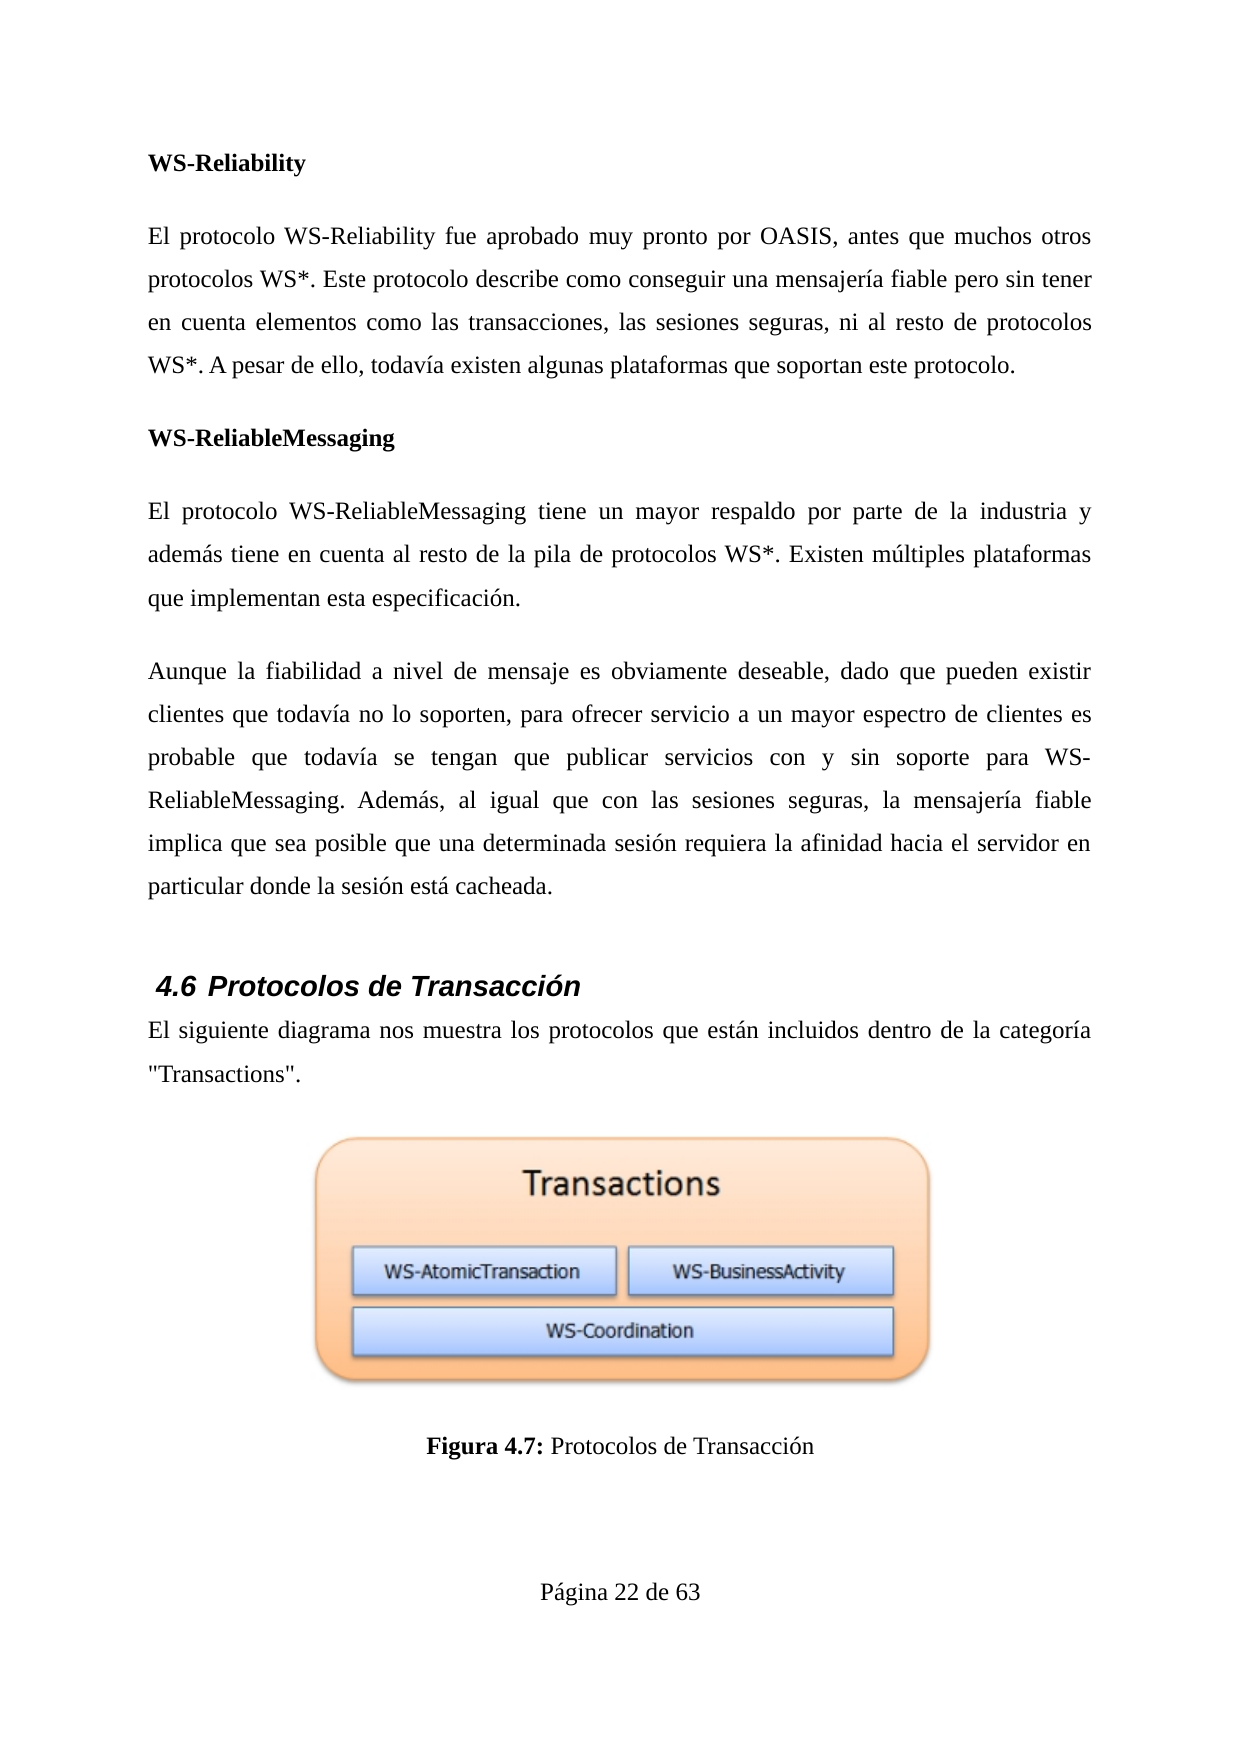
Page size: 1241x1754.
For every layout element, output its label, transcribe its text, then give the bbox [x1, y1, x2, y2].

text WS-Reliability [148, 148, 1093, 176]
text El protocolo WS-ReliableMessaging tiene un mayor respaldo por parte de la industria y además tiene en cuenta al resto de la pila de protocolos WS*. Existen múltiples plataformas que implementan esta especificación. [148, 496, 1093, 611]
text WS-ReliableMessaging [148, 423, 1093, 452]
text El siguiente diagrama nos muestra los protocolos que están incluidos dentro de la categoría "Transactions". [148, 1016, 1093, 1087]
subtitle Protocolos de Transacción [148, 969, 1093, 1003]
text Figura 4.7: Protocolos de Transacción [148, 1431, 1093, 1459]
picture [306, 1131, 935, 1390]
text El protocolo WS-Reliability fue aprobado muy pronto por OASIS, antes que muchos otros protocolos WS*. Este protocolo describe como conseguir una mensajería fiable pero sin tener en cuenta elementos como las transacciones, las sesiones seguras, ni al resto de protocolos WS*. A pesar de ello, todavía existen algunas plataformas que soportan este protocolo. [148, 221, 1093, 379]
text Aunque la fiabilidad a nivel de mensaje es obviamente deseable, dado que pueden existir clientes que todavía no lo soporten, para ofrecer servicio a un mayor espectro de clientes es probable que todavía se tengan que publicar servicios con y sin soporte para WS-ReliableMessaging. Además, al igual que con las sesiones seguras, la mensajería fiable implica que sea posible que una determinada sesión requiera la afinidad hacia el servidor en particular donde la sesión está cacheada. [148, 656, 1093, 900]
